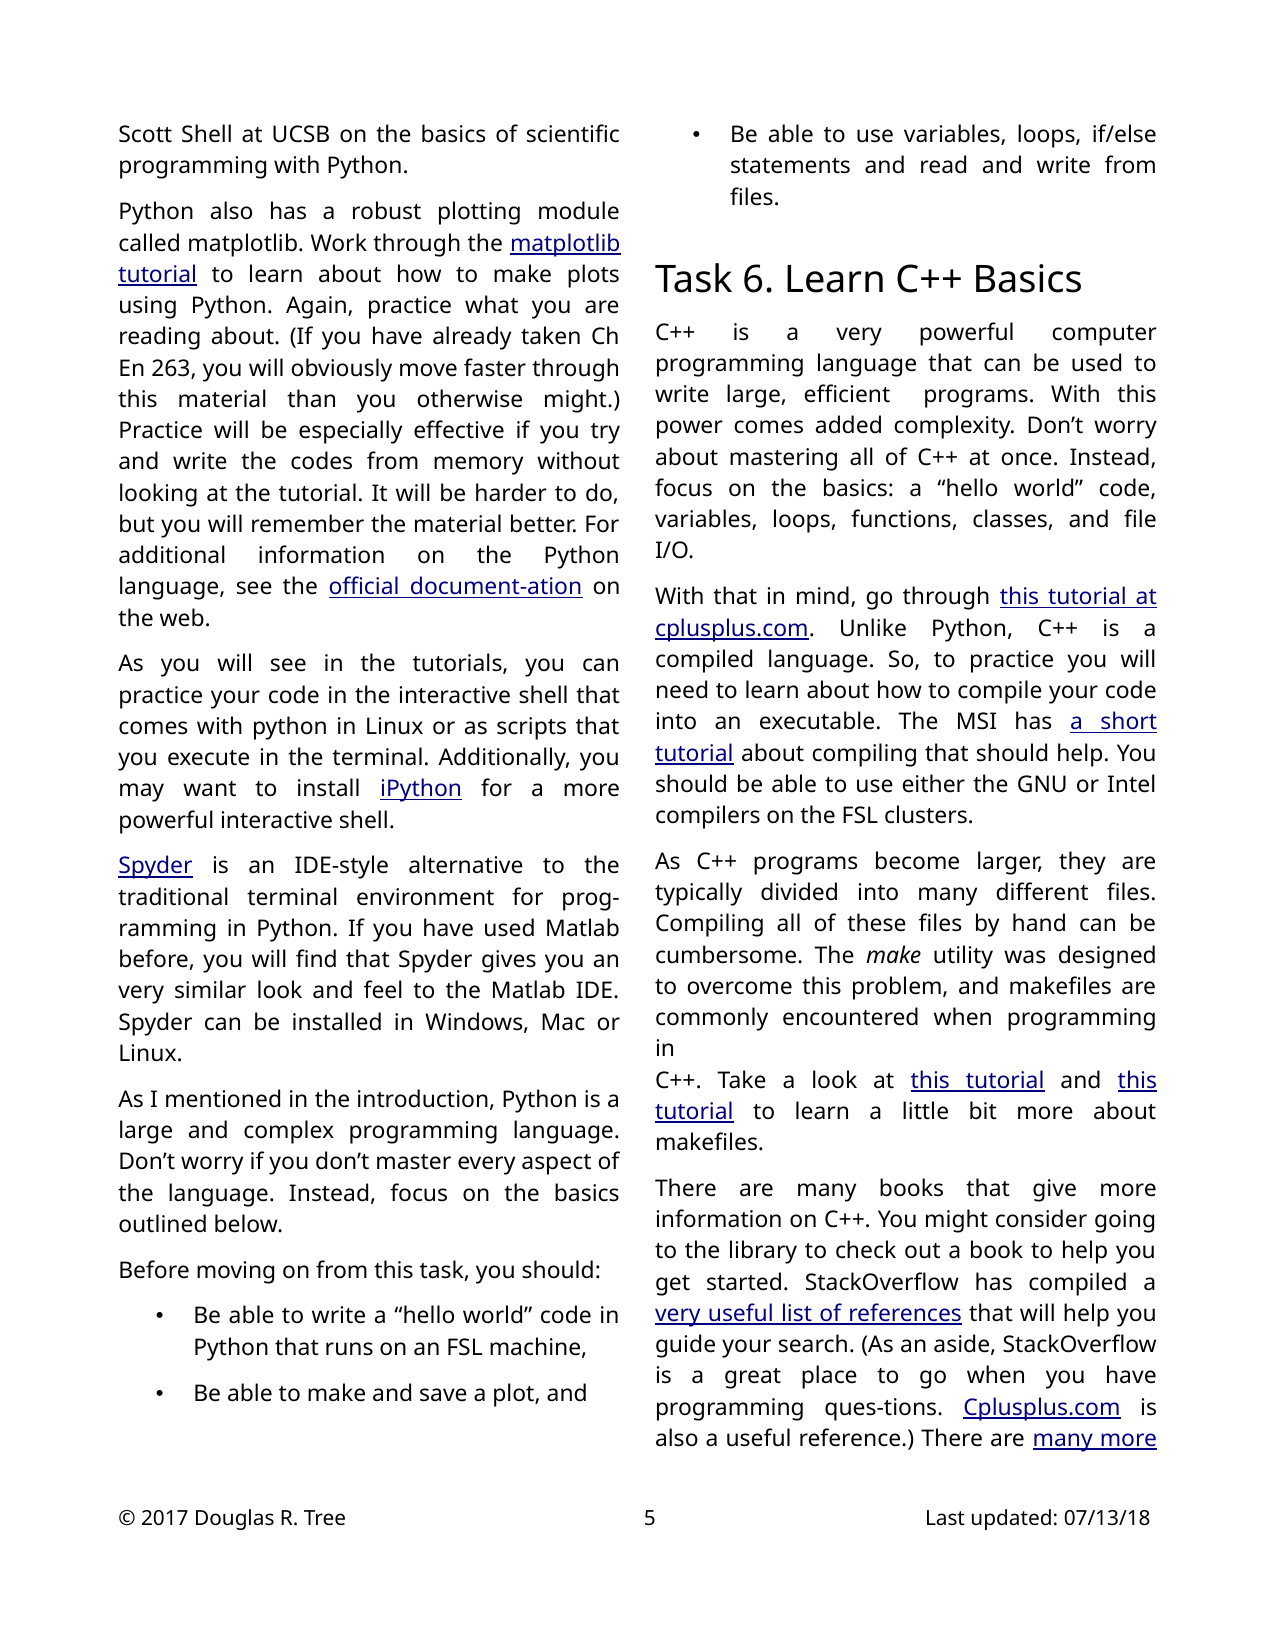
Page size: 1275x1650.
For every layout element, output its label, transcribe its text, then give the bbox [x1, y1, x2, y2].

text There are many books that give more information on C++. You might consider going to the library to check out a book to help you get started. StackOverflow has compiled a very useful list of references that will help you guide your search. (As an aside, StackOverflow is a great place to go when you have programming ques-tions. Cplusplus.com is also a useful reference.) There are many more [655, 1172, 1157, 1453]
text As I mentioned in the introduction, Python is a large and complex programming language. Don’t worry if you don’t master every aspect of the language. Instead, focus on the basics outlined below. [118, 1083, 620, 1239]
text Scott Shell at UCSB on the basics of scientific programming with Python. [118, 118, 620, 181]
list Be able to write a “hello world” code in Python that runs on an FSL machine, [156, 1299, 620, 1362]
list Be able to make and save a plot, and [156, 1376, 620, 1408]
text As C++ programs become larger, they are typically divided into many different files. Compiling all of these files by hand can be cumbersome. The make utility was designed to overcome this problem, and makefiles are commonly encountered when programming in C++. Take a look at this tutorial and this tutorial to learn a little bit more about makefiles. [655, 845, 1157, 1157]
list Be able to use variables, loops, if/else statements and read and write from files. [692, 118, 1157, 212]
text As you will see in the tutorials, you can practice your code in the interactive shell that comes with python in Linux or as scripts that you execute in the terminal. Additionally, you may want to install iPython for a more powerful interactive shell. [118, 647, 620, 835]
text Spyder is an IDE-style alternative to the traditional terminal environment for prog-ramming in Python. If you have used Matlab before, you will find that Spyder gives you an very similar look and feel to the Matlab IDE. Spyder can be installed in Windows, Mac or Linux. [118, 849, 620, 1068]
text C++ is a very powerful computer programming language that can be used to write large, efficient programs. With this power comes added complexity. Don’t worry about mastering all of C++ at once. Instead, focus on the basics: a “hello world” code, variables, loops, functions, classes, and file I/O. [655, 316, 1157, 566]
text Python also has a robust plotting module called matplotlib. Work through the matplotlib tutorial to learn about how to make plots using Python. Again, practice what you are reading about. (If you have already taken Ch En 263, you will obviously move faster through this material than you otherwise might.) Practice will be especially effective if you try and write the codes from memory without looking at the tutorial. It will be harder to do, but you will remember the material better. For additional information on the Python language, see the official document-ation on the web. [118, 195, 620, 633]
text Before moving on from this task, you should: [118, 1253, 620, 1285]
text With that in mind, go through this tutorial at cplusplus.com. Unlike Python, C++ is a compiled language. So, to practice you will need to learn about how to compile your code into an executable. The MSI has a short tutorial about compiling that should help. You should be able to use either the GNU or Intel compilers on the FSL clusters. [655, 580, 1157, 830]
subtitle Task 6. Learn C++ Basics [655, 251, 1157, 303]
